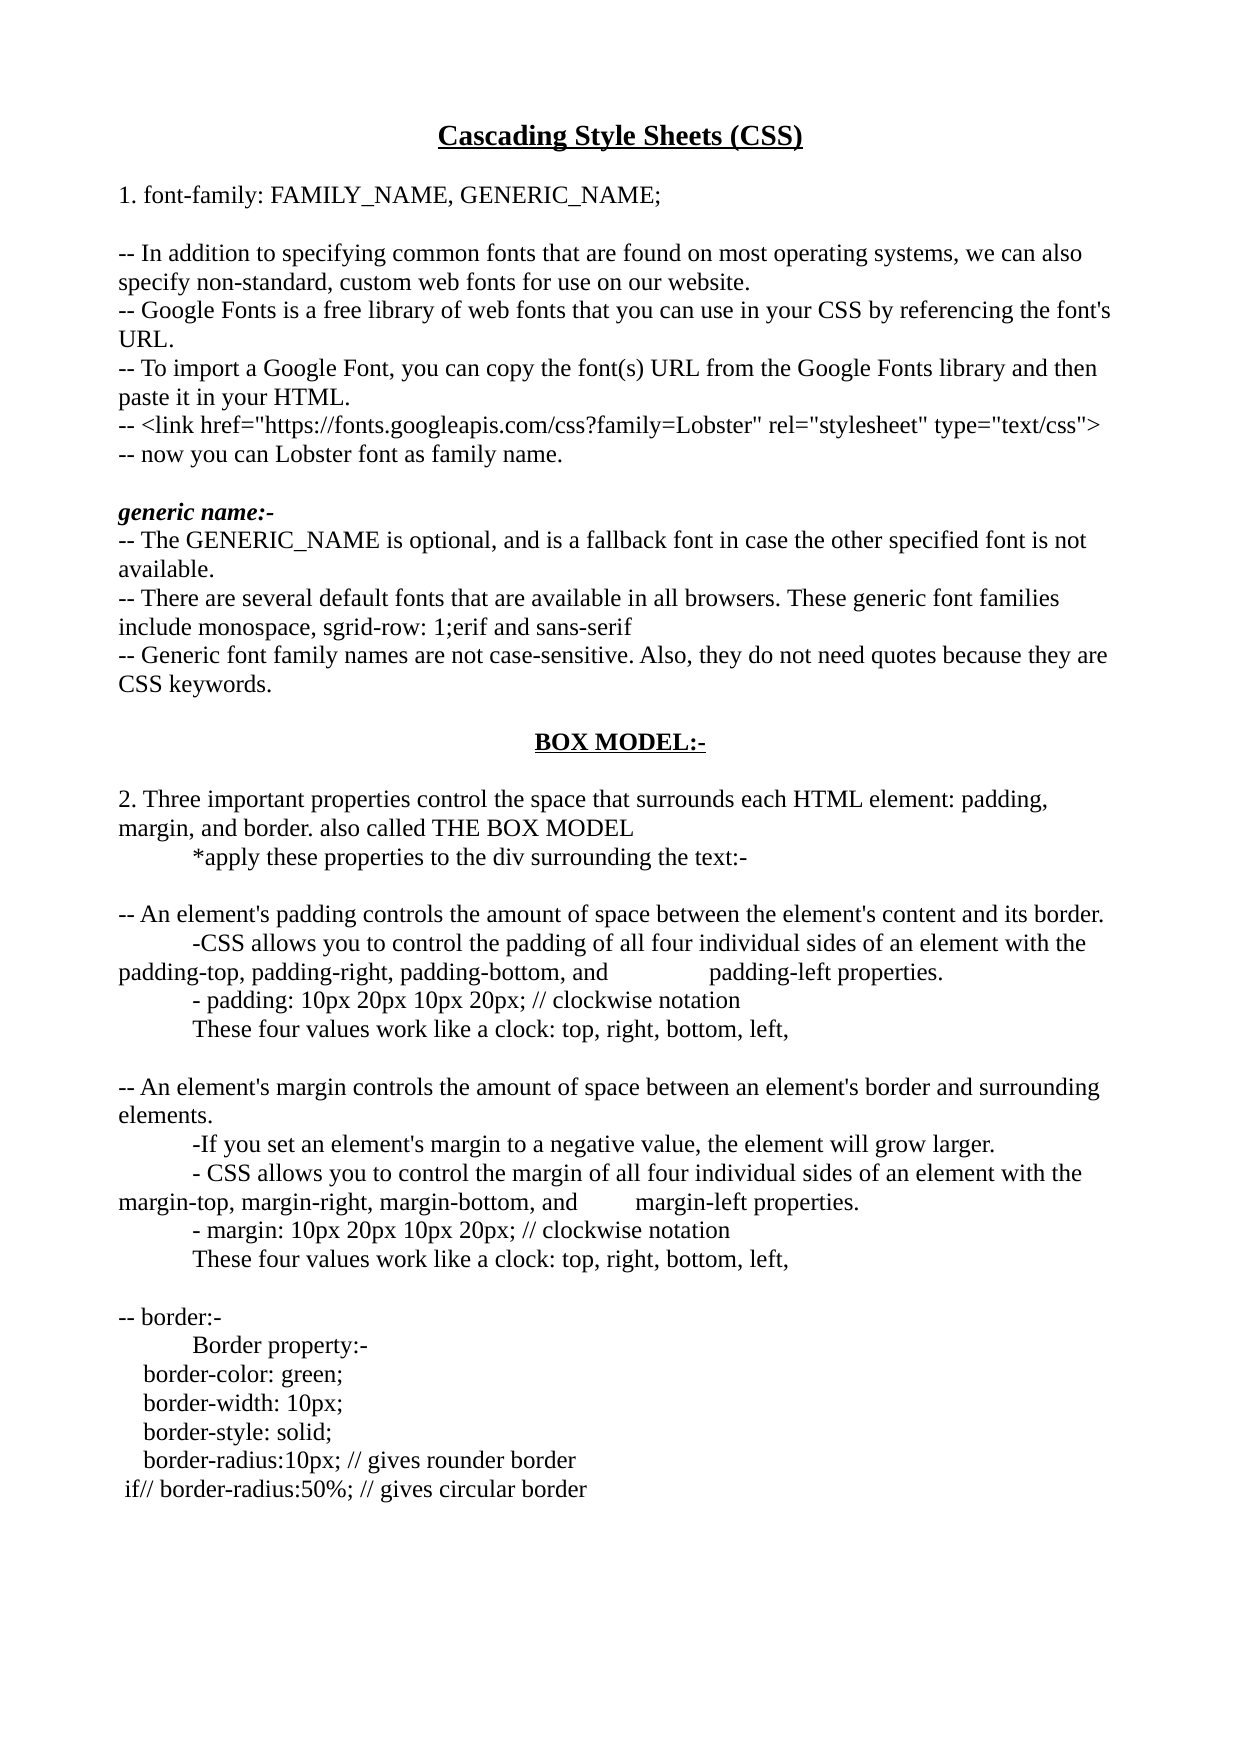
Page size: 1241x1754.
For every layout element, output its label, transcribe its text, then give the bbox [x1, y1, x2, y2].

text *apply these properties to the div surrounding the text:- [118, 842, 1122, 870]
text -- To import a Google Font, you can copy the font(s) URL from the Google Fonts library and then paste it in your HTML. [118, 353, 1122, 410]
text These four values work like a clock: top, right, bottom, left, [118, 1014, 1122, 1043]
text - padding: 10px 20px 10px 20px; // clockwise notation [118, 985, 1122, 1014]
text Cascading Style Sheets (CSS) [118, 118, 1122, 152]
text -- In addition to specifying common fonts that are found on most operating systems, we can also specify non-standard, custom web fonts for use on our website. [118, 238, 1122, 295]
text -- Generic font family names are not case-sensitive. Also, they do not need quotes because they are CSS keywords. [118, 640, 1122, 698]
text generic name:- [118, 497, 1122, 525]
text -- border:- [118, 1302, 1122, 1330]
text -- <link href="https://fonts.googleapis.com/css?family=Lobster" rel="stylesheet" type="text/css"> [118, 410, 1122, 439]
text -- An element's margin controls the amount of space between an element's border and surrounding elements. [118, 1072, 1122, 1129]
text -- now you can Lobster font as family name. [118, 439, 1122, 468]
text border-style: solid; [118, 1417, 1122, 1445]
text border-width: 10px; [118, 1388, 1122, 1417]
text border-radius:10px; // gives rounder border [118, 1445, 1122, 1474]
text 2. Three important properties control the space that surrounds each HTML element: padding, margin, and border. also called THE BOX MODEL [118, 784, 1122, 842]
text 1. font-family: FAMILY_NAME, GENERIC_NAME; [118, 180, 1122, 209]
text - CSS allows you to control the margin of all four individual sides of an element with the margin-top, margin-right, margin-bottom, and margin-left properties. [118, 1158, 1122, 1215]
text border-color: green; [118, 1359, 1122, 1388]
text if// border-radius:50%; // gives circular border [118, 1474, 1122, 1503]
text -- There are several default fonts that are available in all browsers. These generic font families include monospace, sgrid-row: 1;erif and sans-serif [118, 583, 1122, 640]
text Border property:- [118, 1330, 1122, 1359]
text These four values work like a clock: top, right, bottom, left, [118, 1244, 1122, 1273]
text BOX MODEL:- [118, 727, 1122, 755]
text -If you set an element's margin to a negative value, the element will grow larger. [118, 1129, 1122, 1158]
text -CSS allows you to control the padding of all four individual sides of an element with the padding-top, padding-right, padding-bottom, and padding-left properties. [118, 928, 1122, 985]
text -- Google Fonts is a free library of web fonts that you can use in your CSS by referencing the font's URL. [118, 295, 1122, 353]
text - margin: 10px 20px 10px 20px; // clockwise notation [118, 1215, 1122, 1244]
text -- The GENERIC_NAME is optional, and is a fallback font in case the other specified font is not available. [118, 525, 1122, 583]
text -- An element's padding controls the amount of space between the element's content and its border. [118, 899, 1122, 928]
